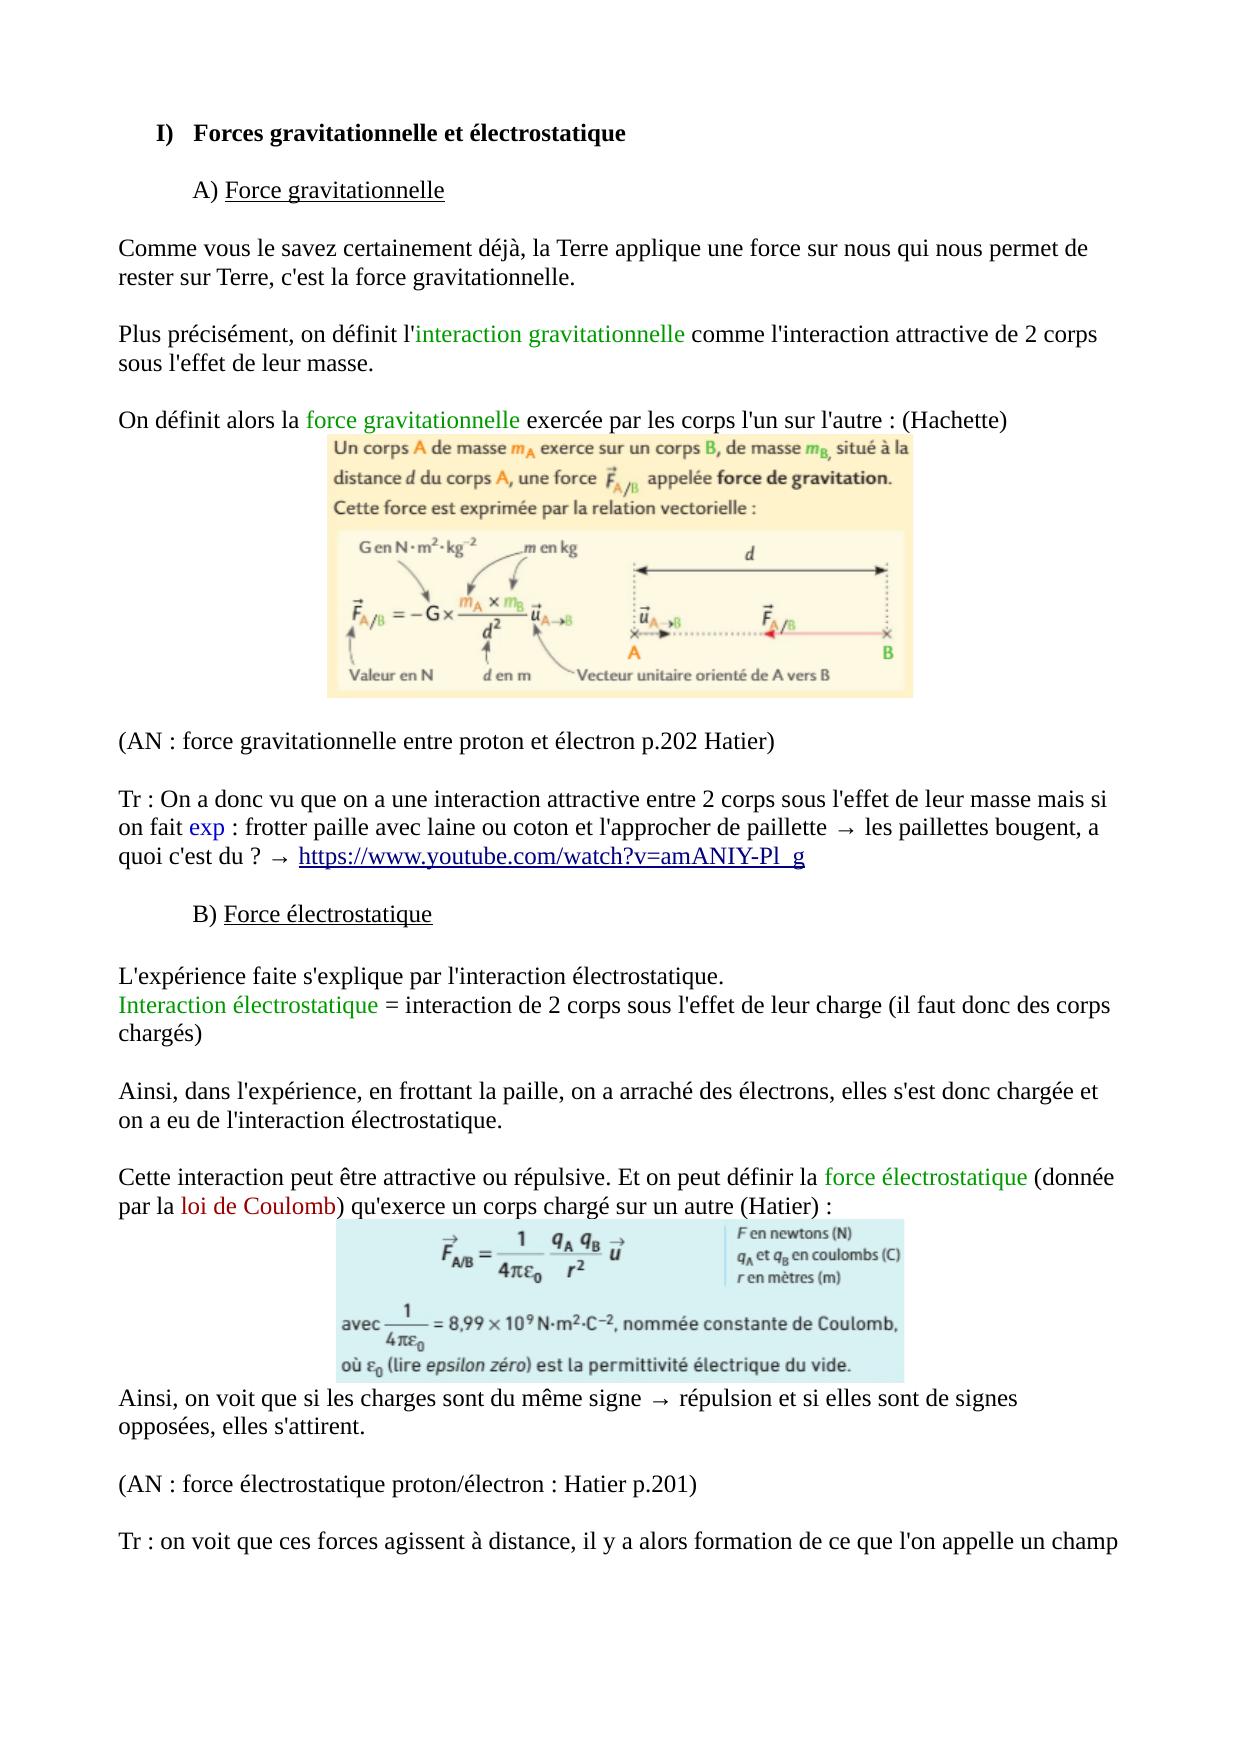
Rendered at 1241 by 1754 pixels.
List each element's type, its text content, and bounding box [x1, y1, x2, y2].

text L'expérience faite s'explique par l'interaction électrostatique. [118, 961, 1122, 990]
text Ainsi, on voit que si les charges sont du même signe → répulsion et si elles sont de signes opposées, elles s'attirent. [118, 1220, 1122, 1440]
text Interaction électrostatique = interaction de 2 corps sous l'effet de leur charge (il faut donc des corps chargés) [118, 990, 1122, 1047]
text (AN : force gravitationnelle entre proton et électron p.202 Hatier) [118, 726, 1122, 755]
text Plus précisément, on définit l'interaction gravitationnelle comme l'interaction attractive de 2 corps sous l'effet de leur masse. [118, 319, 1122, 377]
text Ainsi, dans l'expérience, en frottant la paille, on a arraché des électrons, elles s'est donc chargée et on a eu de l'interaction électrostatique. [118, 1076, 1122, 1133]
text Comme vous le savez certainement déjà, la Terre applique une force sur nous qui nous permet de rester sur Terre, c'est la force gravitationnelle. [118, 233, 1122, 291]
text B) Force électrostatique [118, 899, 1122, 927]
text On définit alors la force gravitationnelle exercée par les corps l'un sur l'autre : (Hachette) [118, 406, 1122, 434]
text (AN : force électrostatique proton/électron : Hatier p.201) [118, 1469, 1122, 1498]
text A) Force gravitationnelle [118, 176, 1122, 204]
picture [335, 1219, 905, 1383]
picture [327, 434, 914, 698]
text Tr : on voit que ces forces agissent à distance, il y a alors formation de ce que l'on appelle un champ [118, 1526, 1122, 1555]
list Forces gravitationnelle et électrostatique [156, 118, 1122, 147]
text Tr : On a donc vu que on a une interaction attractive entre 2 corps sous l'effet de leur masse mais si on fait exp : frotter paille avec laine ou coton et l'approcher de paillette → les paillettes bougent, a quoi c'est du ? → https://www.youtube.com/watch?v=amANIY-Pl_g [118, 784, 1122, 870]
text Cette interaction peut être attractive ou répulsive. Et on peut définir la force électrostatique (donnée par la loi de Coulomb) qu'exerce un corps chargé sur un autre (Hatier) : [118, 1162, 1122, 1220]
